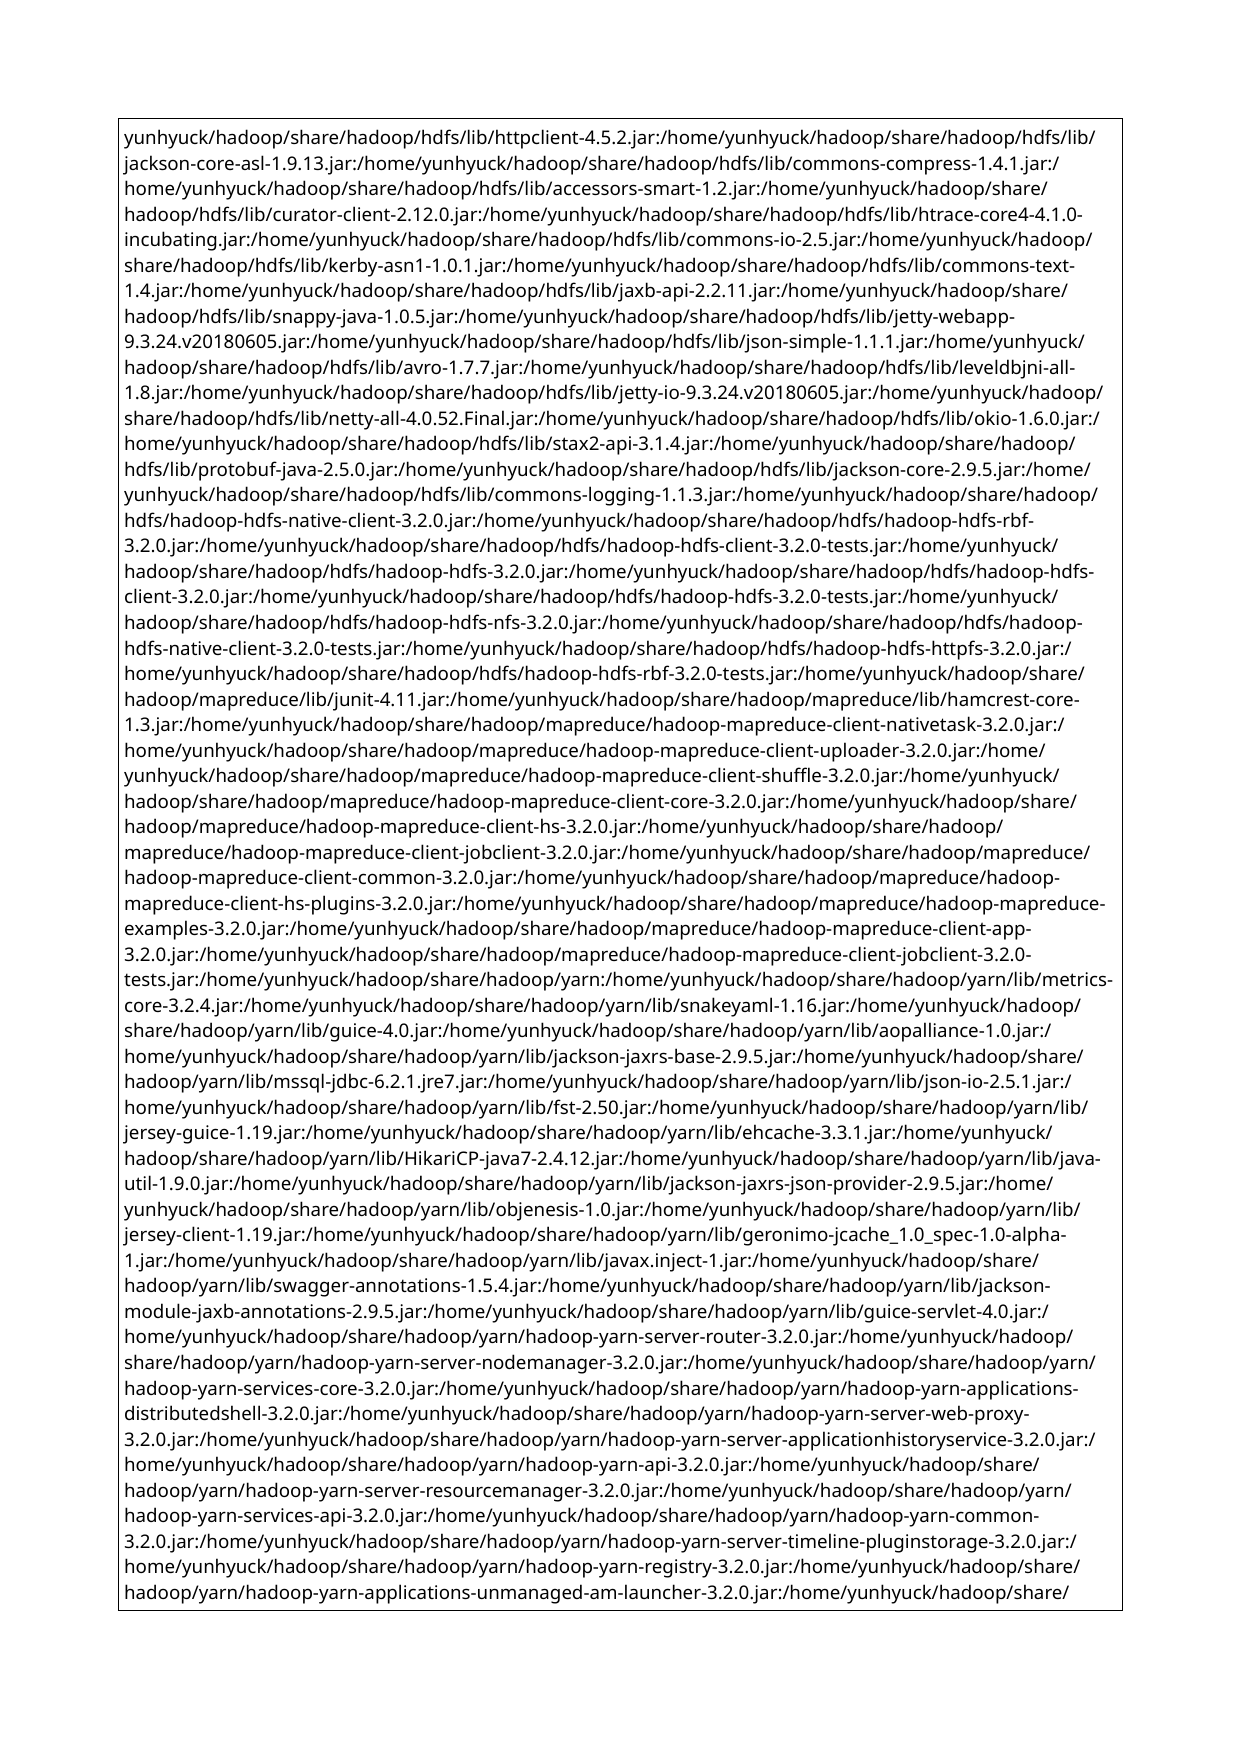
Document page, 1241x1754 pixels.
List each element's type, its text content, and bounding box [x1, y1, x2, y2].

table_header yunhyuck/hadoop/share/hadoop/hdfs/lib/httpclient-4.5.2.jar:/home/yunhyuck/hadoop/share/hadoop/hdfs/lib/jackson-core-asl-1.9.13.jar:/home/yunhyuck/hadoop/share/hadoop/hdfs/lib/commons-compress-1.4.1.jar:/home/yunhyuck/hadoop/share/hadoop/hdfs/lib/accessors-smart-1.2.jar:/home/yunhyuck/hadoop/share/hadoop/hdfs/lib/curator-client-2.12.0.jar:/home/yunhyuck/hadoop/share/hadoop/hdfs/lib/htrace-core4-4.1.0-incubating.jar:/home/yunhyuck/hadoop/share/hadoop/hdfs/lib/commons-io-2.5.jar:/home/yunhyuck/hadoop/share/hadoop/hdfs/lib/kerby-asn1-1.0.1.jar:/home/yunhyuck/hadoop/share/hadoop/hdfs/lib/commons-text-1.4.jar:/home/yunhyuck/hadoop/share/hadoop/hdfs/lib/jaxb-api-2.2.11.jar:/home/yunhyuck/hadoop/share/hadoop/hdfs/lib/snappy-java-1.0.5.jar:/home/yunhyuck/hadoop/share/hadoop/hdfs/lib/jetty-webapp-9.3.24.v20180605.jar:/home/yunhyuck/hadoop/share/hadoop/hdfs/lib/json-simple-1.1.1.jar:/home/yunhyuck/hadoop/share/hadoop/hdfs/lib/avro-1.7.7.jar:/home/yunhyuck/hadoop/share/hadoop/hdfs/lib/leveldbjni-all-1.8.jar:/home/yunhyuck/hadoop/share/hadoop/hdfs/lib/jetty-io-9.3.24.v20180605.jar:/home/yunhyuck/hadoop/share/hadoop/hdfs/lib/netty-all-4.0.52.Final.jar:/home/yunhyuck/hadoop/share/hadoop/hdfs/lib/okio-1.6.0.jar:/home/yunhyuck/hadoop/share/hadoop/hdfs/lib/stax2-api-3.1.4.jar:/home/yunhyuck/hadoop/share/hadoop/hdfs/lib/protobuf-java-2.5.0.jar:/home/yunhyuck/hadoop/share/hadoop/hdfs/lib/jackson-core-2.9.5.jar:/home/yunhyuck/hadoop/share/hadoop/hdfs/lib/commons-logging-1.1.3.jar:/home/yunhyuck/hadoop/share/hadoop/hdfs/hadoop-hdfs-native-client-3.2.0.jar:/home/yunhyuck/hadoop/share/hadoop/hdfs/hadoop-hdfs-rbf-3.2.0.jar:/home/yunhyuck/hadoop/share/hadoop/hdfs/hadoop-hdfs-client-3.2.0-tests.jar:/home/yunhyuck/hadoop/share/hadoop/hdfs/hadoop-hdfs-3.2.0.jar:/home/yunhyuck/hadoop/share/hadoop/hdfs/hadoop-hdfs-client-3.2.0.jar:/home/yunhyuck/hadoop/share/hadoop/hdfs/hadoop-hdfs-3.2.0-tests.jar:/home/yunhyuck/hadoop/share/hadoop/hdfs/hadoop-hdfs-nfs-3.2.0.jar:/home/yunhyuck/hadoop/share/hadoop/hdfs/hadoop-hdfs-native-client-3.2.0-tests.jar:/home/yunhyuck/hadoop/share/hadoop/hdfs/hadoop-hdfs-httpfs-3.2.0.jar:/home/yunhyuck/hadoop/share/hadoop/hdfs/hadoop-hdfs-rbf-3.2.0-tests.jar:/home/yunhyuck/hadoop/share/hadoop/mapreduce/lib/junit-4.11.jar:/home/yunhyuck/hadoop/share/hadoop/mapreduce/lib/hamcrest-core-1.3.jar:/home/yunhyuck/hadoop/share/hadoop/mapreduce/hadoop-mapreduce-client-nativetask-3.2.0.jar:/home/yunhyuck/hadoop/share/hadoop/mapreduce/hadoop-mapreduce-client-uploader-3.2.0.jar:/home/yunhyuck/hadoop/share/hadoop/mapreduce/hadoop-mapreduce-client-shuffle-3.2.0.jar:/home/yunhyuck/hadoop/share/hadoop/mapreduce/hadoop-mapreduce-client-core-3.2.0.jar:/home/yunhyuck/hadoop/share/hadoop/mapreduce/hadoop-mapreduce-client-hs-3.2.0.jar:/home/yunhyuck/hadoop/share/hadoop/mapreduce/hadoop-mapreduce-client-jobclient-3.2.0.jar:/home/yunhyuck/hadoop/share/hadoop/mapreduce/hadoop-mapreduce-client-common-3.2.0.jar:/home/yunhyuck/hadoop/share/hadoop/mapreduce/hadoop-mapreduce-client-hs-plugins-3.2.0.jar:/home/yunhyuck/hadoop/share/hadoop/mapreduce/hadoop-mapreduce-examples-3.2.0.jar:/home/yunhyuck/hadoop/share/hadoop/mapreduce/hadoop-mapreduce-client-app-3.2.0.jar:/home/yunhyuck/hadoop/share/hadoop/mapreduce/hadoop-mapreduce-client-jobclient-3.2.0-tests.jar:/home/yunhyuck/hadoop/share/hadoop/yarn:/home/yunhyuck/hadoop/share/hadoop/yarn/lib/metrics-core-3.2.4.jar:/home/yunhyuck/hadoop/share/hadoop/yarn/lib/snakeyaml-1.16.jar:/home/yunhyuck/hadoop/share/hadoop/yarn/lib/guice-4.0.jar:/home/yunhyuck/hadoop/share/hadoop/yarn/lib/aopalliance-1.0.jar:/home/yunhyuck/hadoop/share/hadoop/yarn/lib/jackson-jaxrs-base-2.9.5.jar:/home/yunhyuck/hadoop/share/hadoop/yarn/lib/mssql-jdbc-6.2.1.jre7.jar:/home/yunhyuck/hadoop/share/hadoop/yarn/lib/json-io-2.5.1.jar:/home/yunhyuck/hadoop/share/hadoop/yarn/lib/fst-2.50.jar:/home/yunhyuck/hadoop/share/hadoop/yarn/lib/jersey-guice-1.19.jar:/home/yunhyuck/hadoop/share/hadoop/yarn/lib/ehcache-3.3.1.jar:/home/yunhyuck/hadoop/share/hadoop/yarn/lib/HikariCP-java7-2.4.12.jar:/home/yunhyuck/hadoop/share/hadoop/yarn/lib/java-util-1.9.0.jar:/home/yunhyuck/hadoop/share/hadoop/yarn/lib/jackson-jaxrs-json-provider-2.9.5.jar:/home/yunhyuck/hadoop/share/hadoop/yarn/lib/objenesis-1.0.jar:/home/yunhyuck/hadoop/share/hadoop/yarn/lib/jersey-client-1.19.jar:/home/yunhyuck/hadoop/share/hadoop/yarn/lib/geronimo-jcache_1.0_spec-1.0-alpha-1.jar:/home/yunhyuck/hadoop/share/hadoop/yarn/lib/javax.inject-1.jar:/home/yunhyuck/hadoop/share/hadoop/yarn/lib/swagger-annotations-1.5.4.jar:/home/yunhyuck/hadoop/share/hadoop/yarn/lib/jackson-module-jaxb-annotations-2.9.5.jar:/home/yunhyuck/hadoop/share/hadoop/yarn/lib/guice-servlet-4.0.jar:/home/yunhyuck/hadoop/share/hadoop/yarn/hadoop-yarn-server-router-3.2.0.jar:/home/yunhyuck/hadoop/share/hadoop/yarn/hadoop-yarn-server-nodemanager-3.2.0.jar:/home/yunhyuck/hadoop/share/hadoop/yarn/hadoop-yarn-services-core-3.2.0.jar:/home/yunhyuck/hadoop/share/hadoop/yarn/hadoop-yarn-applications-distributedshell-3.2.0.jar:/home/yunhyuck/hadoop/share/hadoop/yarn/hadoop-yarn-server-web-proxy-3.2.0.jar:/home/yunhyuck/hadoop/share/hadoop/yarn/hadoop-yarn-server-applicationhistoryservice-3.2.0.jar:/home/yunhyuck/hadoop/share/hadoop/yarn/hadoop-yarn-api-3.2.0.jar:/home/yunhyuck/hadoop/share/hadoop/yarn/hadoop-yarn-server-resourcemanager-3.2.0.jar:/home/yunhyuck/hadoop/share/hadoop/yarn/hadoop-yarn-services-api-3.2.0.jar:/home/yunhyuck/hadoop/share/hadoop/yarn/hadoop-yarn-common-3.2.0.jar:/home/yunhyuck/hadoop/share/hadoop/yarn/hadoop-yarn-server-timeline-pluginstorage-3.2.0.jar:/home/yunhyuck/hadoop/share/hadoop/yarn/hadoop-yarn-registry-3.2.0.jar:/home/yunhyuck/hadoop/share/hadoop/yarn/hadoop-yarn-applications-unmanaged-am-launcher-3.2.0.jar:/home/yunhyuck/hadoop/share/ [119, 119, 1122, 1610]
